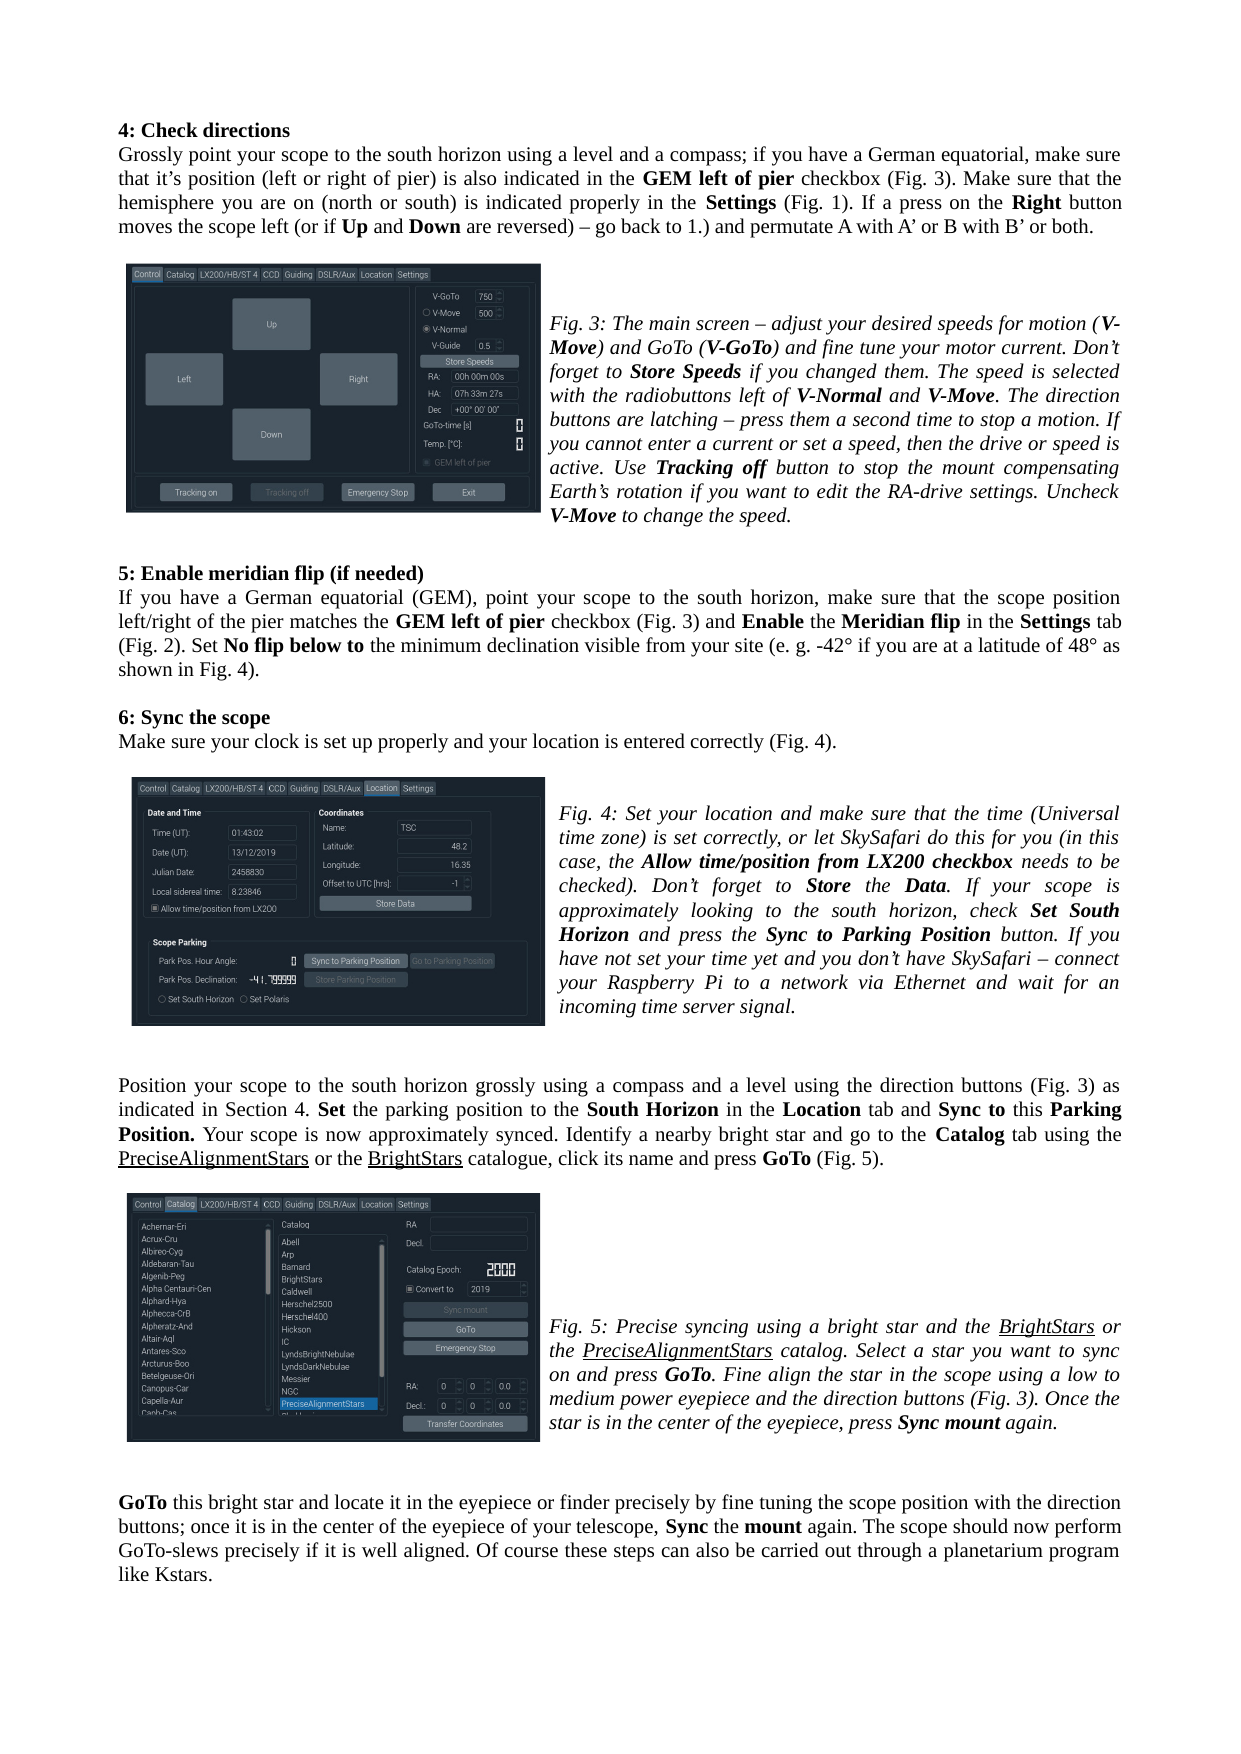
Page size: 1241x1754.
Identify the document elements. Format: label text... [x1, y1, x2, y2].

picture [126, 1193, 541, 1442]
text 4: Check directions [118, 118, 1122, 142]
table_header Fig. 4: Set your location and make sure that the time (Universal time zone) is set correctly, or let SkySafari do this for you (in this case, the Allow time/position from LX200 checkbox needs to be checked). Don’t forget to Store the Data. If your scope is approximately looking to the south horizon, check Set South Horizon and press the Sync to Parking Position button. If you have not set your time yet and you don’t have SkySafari – connect your Raspberry Pi to a network via Ethernet and wait for an incoming time server signal. [559, 777, 1122, 1049]
text GoTo this bright star and locate it in the eyepiece or finder precisely by fine tuning the scope position with the direction buttons; once it is in the center of the eyepiece of your telescope, Sync the mount again. The scope should now perform GoTo-slews precisely if it is well aligned. Of course these steps can also be carried out through a planetarium program like Kstars. [118, 1490, 1122, 1586]
table_header [118, 777, 559, 1049]
table_header [118, 263, 549, 537]
picture [126, 262, 542, 513]
text Position your scope to the south horizon grossly using a compass and a level using the direction buttons (Fig. 3) as indicated in Section 4. Set the parking position to the South Horizon in the Location tab and Sync to this Parking Position. Your scope is now approximately synced. Identify a nearby bright star and go to the Catalog tab using the PreciseAlignmentStars or the BrightStars catalogue, click its name and press GoTo (Fig. 5). [118, 1073, 1122, 1169]
table_header [118, 1194, 549, 1466]
text If you have a German equatorial (GEM), point your scope to the south horizon, make sure that the scope position left/right of the pier matches the GEM left of pier checkbox (Fig. 3) and Enable the Meridian flip in the Settings tab (Fig. 2). Set No flip below to the minimum declination visible from your site (e. g. -42° if you are at a latitude of 48° as shown in Fig. 4). [118, 585, 1122, 681]
text 6: Sync the scope [118, 705, 1122, 729]
text Make sure your clock is set up properly and your location is entered correctly (Fig. 4). [118, 729, 1122, 753]
text 5: Enable meridian flip (if needed) [118, 561, 1122, 585]
text Grossly point your scope to the south horizon using a level and a compass; if you have a German equatorial, make sure that it’s position (left or right of pier) is also indicated in the GEM left of pier checkbox (Fig. 3). Make sure that the hemisphere you are on (north or south) is indicated properly in the Settings (Fig. 1). If a press on the Right button moves the scope left (or if Up and Down are reversed) – go back to 1.) and permutate A with A’ or B with B’ or both. [118, 142, 1122, 238]
table_header Fig. 5: Precise syncing using a bright star and the BrightStars or the PreciseAlignmentStars catalog. Select a star you want to sync on and press GoTo. Fine align the star in the scope using a low to medium power eyepiece and the direction buttons (Fig. 3). Once the star is in the center of the eyepiece, press Sync mount again. [549, 1194, 1123, 1466]
picture [131, 777, 546, 1026]
table_header Fig. 3: The main screen – adjust your desired speeds for motion (V-Move) and GoTo (V-GoTo) and fine tune your motor current. Don’t forget to Store Speeds if you changed them. The speed is selected with the radiobuttons left of V-Normal and V-Move. The direction buttons are latching – press them a second time to stop a motion. If you cannot enter a current or set a speed, then the drive or speed is active. Use Tracking off button to stop the mount compensating Earth’s rotation if you want to edit the RA-drive settings. Uncheck V-Move to change the speed. [549, 263, 1122, 537]
